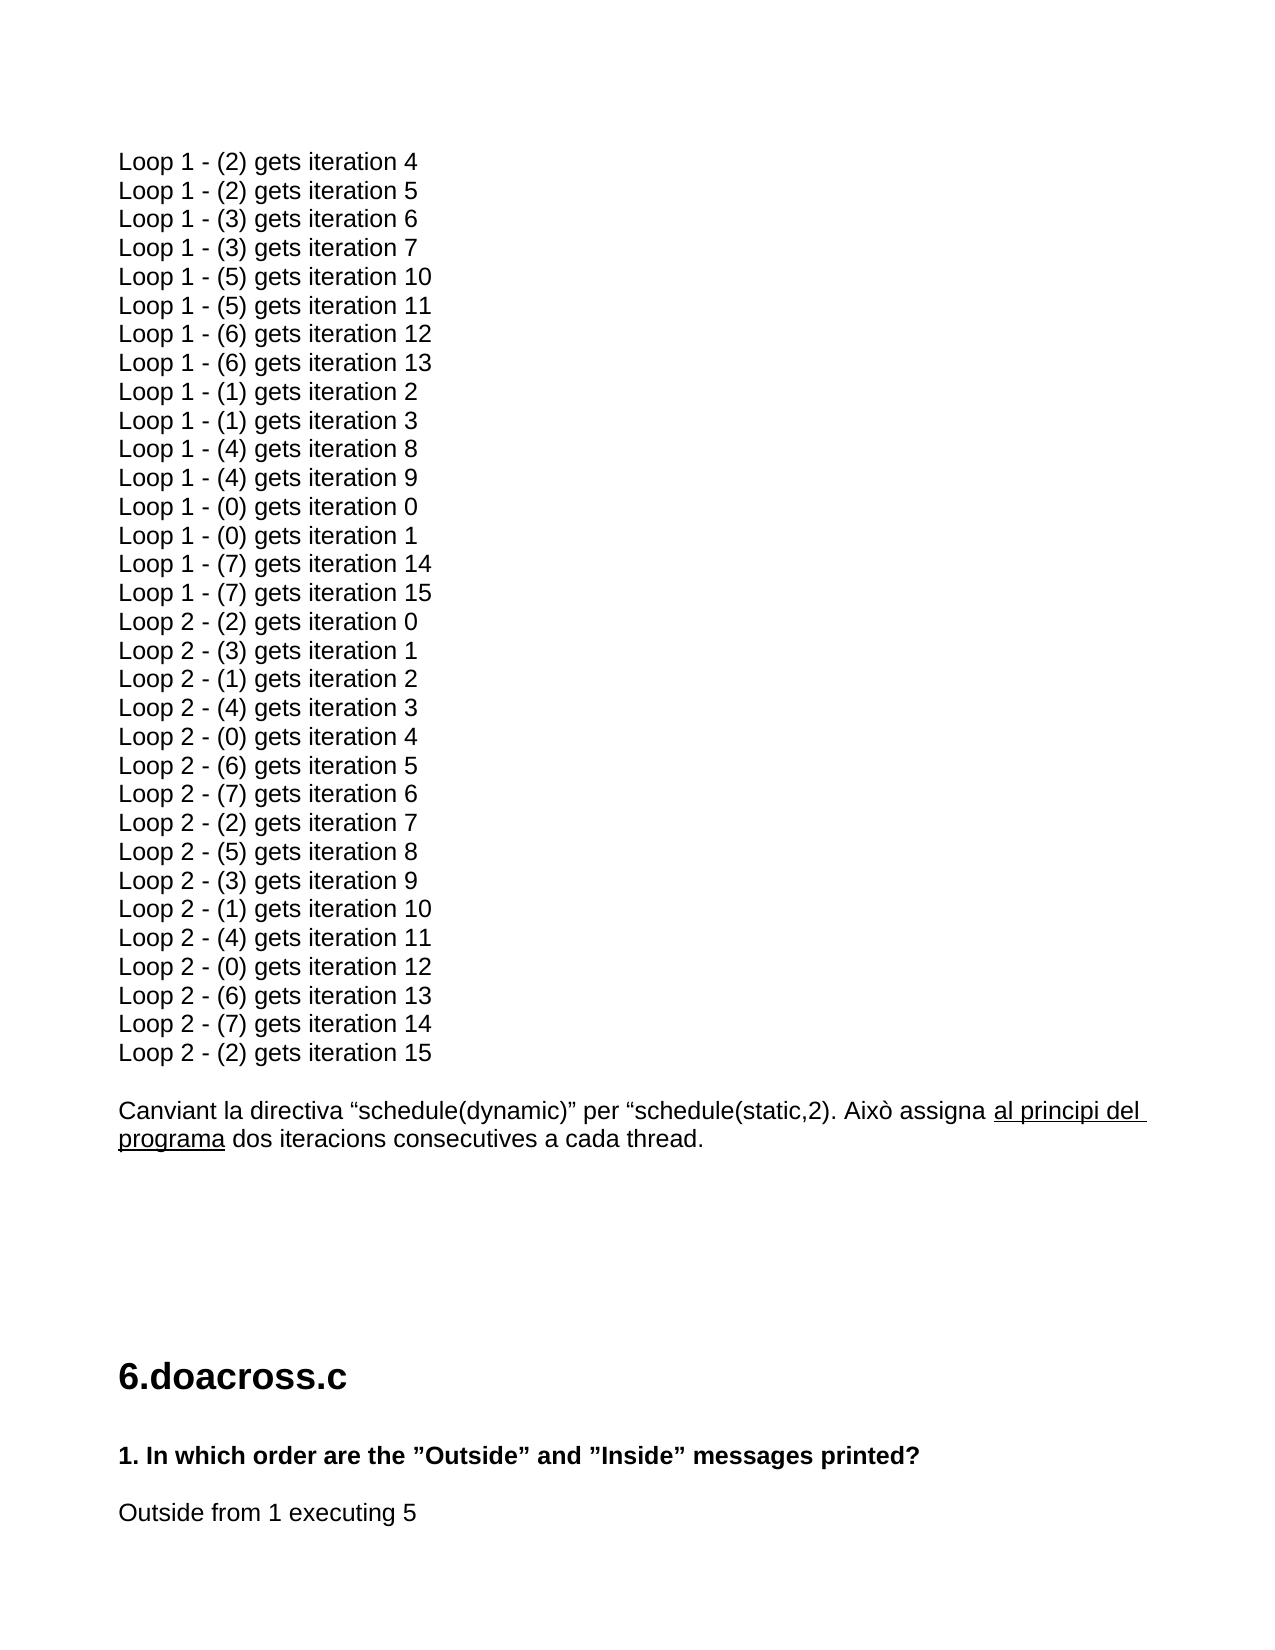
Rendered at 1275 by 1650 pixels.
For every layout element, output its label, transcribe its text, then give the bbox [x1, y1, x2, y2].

text Loop 1 - (3) gets iteration 7 [118, 233, 1157, 262]
text Loop 1 - (0) gets iteration 1 [118, 521, 1157, 549]
text 6.doacross.c [118, 1354, 1157, 1397]
text 1. In which order are the ”Outside” and ”Inside” messages printed? [118, 1441, 1157, 1469]
text Loop 2 - (2) gets iteration 7 [118, 808, 1157, 837]
text Loop 2 - (6) gets iteration 13 [118, 981, 1157, 1009]
text Loop 1 - (6) gets iteration 13 [118, 348, 1157, 377]
text Loop 1 - (7) gets iteration 14 [118, 549, 1157, 578]
text Loop 2 - (1) gets iteration 10 [118, 894, 1157, 923]
text Loop 1 - (5) gets iteration 10 [118, 262, 1157, 291]
text Loop 1 - (7) gets iteration 15 [118, 578, 1157, 607]
text Loop 1 - (2) gets iteration 5 [118, 176, 1157, 204]
text Loop 1 - (3) gets iteration 6 [118, 204, 1157, 233]
text Loop 2 - (7) gets iteration 6 [118, 779, 1157, 808]
text Loop 2 - (7) gets iteration 14 [118, 1009, 1157, 1038]
text Loop 2 - (6) gets iteration 5 [118, 751, 1157, 779]
text Loop 1 - (0) gets iteration 0 [118, 492, 1157, 521]
text Loop 2 - (0) gets iteration 12 [118, 952, 1157, 981]
text Loop 2 - (3) gets iteration 9 [118, 866, 1157, 894]
text Loop 1 - (4) gets iteration 9 [118, 463, 1157, 492]
text Loop 2 - (0) gets iteration 4 [118, 722, 1157, 751]
text Loop 1 - (4) gets iteration 8 [118, 434, 1157, 463]
text Loop 2 - (3) gets iteration 1 [118, 636, 1157, 664]
text Loop 1 - (6) gets iteration 12 [118, 319, 1157, 348]
text Loop 2 - (2) gets iteration 15 [118, 1038, 1157, 1067]
text Loop 2 - (2) gets iteration 0 [118, 607, 1157, 636]
text Loop 1 - (5) gets iteration 11 [118, 291, 1157, 319]
text Outside from 1 executing 5 [118, 1498, 1157, 1527]
text Loop 2 - (1) gets iteration 2 [118, 664, 1157, 693]
text Loop 2 - (5) gets iteration 8 [118, 837, 1157, 866]
text Loop 1 - (1) gets iteration 2 [118, 377, 1157, 406]
text Loop 2 - (4) gets iteration 11 [118, 923, 1157, 952]
text Canviant la directiva “schedule(dynamic)” per “schedule(static,2). Això assigna al principi del programa dos iteracions consecutives a cada thread. [118, 1096, 1157, 1153]
text Loop 1 - (2) gets iteration 4 [118, 147, 1157, 176]
text Loop 2 - (4) gets iteration 3 [118, 693, 1157, 722]
text Loop 1 - (1) gets iteration 3 [118, 406, 1157, 434]
